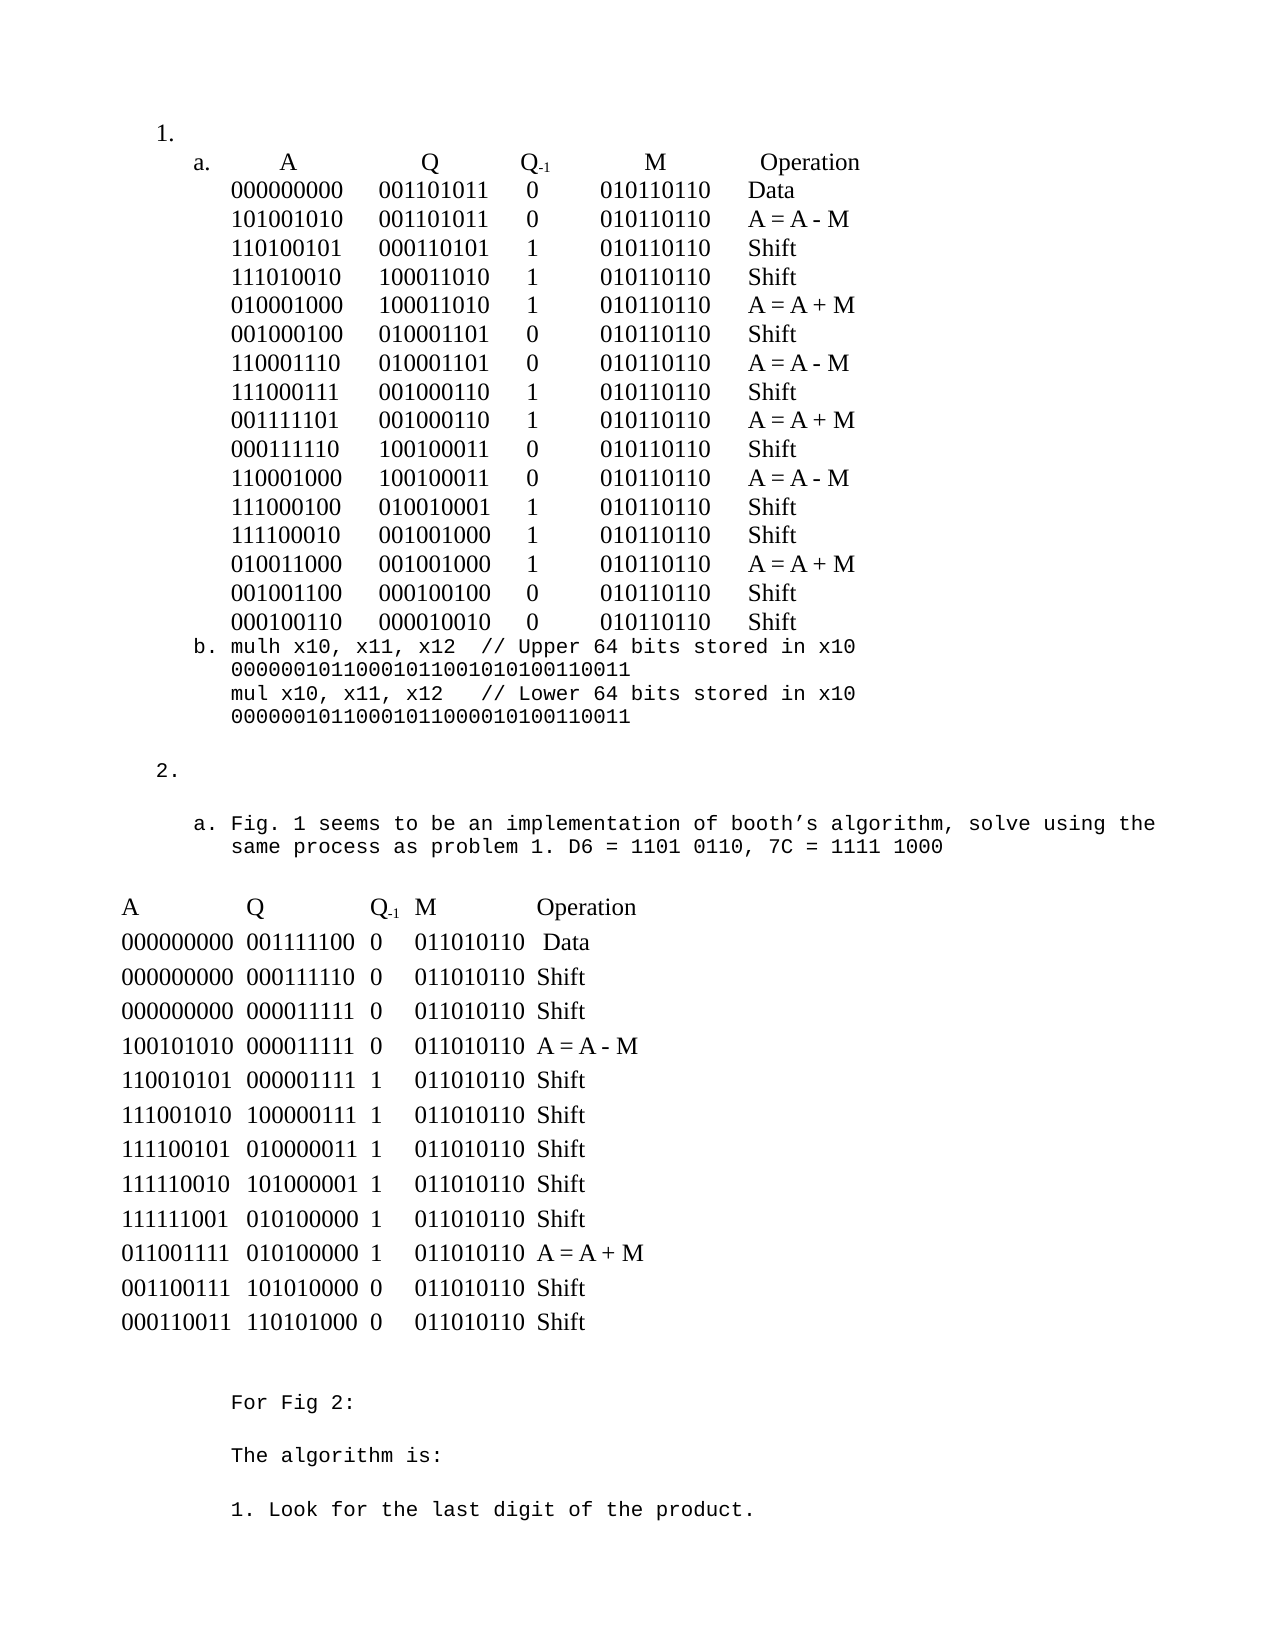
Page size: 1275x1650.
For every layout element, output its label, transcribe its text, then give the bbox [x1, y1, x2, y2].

list 000100110 000010010 0 010110110 Shift [193, 607, 1157, 636]
table_cell Shift [534, 1166, 669, 1201]
table_cell 101000001 [243, 1166, 367, 1201]
table_header Q-1 [367, 890, 411, 924]
list 00000010110001011000010100110011 [193, 707, 1157, 730]
table_cell A = A + M [534, 1235, 669, 1270]
list 111000100 010010001 1 010110110 Shift [193, 492, 1157, 521]
table_cell 010000011 [243, 1132, 367, 1166]
table_cell 011010110 [411, 1028, 533, 1062]
table_cell Shift [534, 1063, 669, 1097]
list For Fig 2: [193, 1392, 1157, 1416]
table_header A [118, 890, 243, 924]
table_cell Shift [534, 1305, 669, 1339]
table_cell 110010101 [118, 1063, 243, 1097]
list 111010010 100011010 1 010110110 Shift [193, 262, 1157, 291]
table_header M [411, 890, 533, 924]
table_cell 010100000 [243, 1235, 367, 1270]
table_cell 011010110 [411, 1305, 533, 1339]
list mulh x10, x11, x12 // Upper 64 bits stored in x10 00000010110001011001010100110011 [193, 636, 1157, 683]
table_cell 000000000 [118, 993, 243, 1028]
list mul x10, x11, x12 // Lower 64 bits stored in x10 [193, 683, 1157, 707]
table_cell 1 [367, 1132, 411, 1166]
table_cell 100101010 [118, 1028, 243, 1062]
table_cell 000000000 [118, 959, 243, 993]
list 001111101 001000110 1 010110110 A = A + M [193, 406, 1157, 434]
table_cell 011001111 [118, 1235, 243, 1270]
table_cell 0 [367, 959, 411, 993]
table_cell 110101000 [243, 1305, 367, 1339]
table_cell 011010110 [411, 924, 533, 959]
table_cell 1 [367, 1201, 411, 1235]
table_cell 001100111 [118, 1270, 243, 1304]
table_header Operation [534, 890, 669, 924]
table_cell 1 [367, 1097, 411, 1132]
table_cell 000000000 [118, 924, 243, 959]
table_cell 1 [367, 1063, 411, 1097]
table_cell Shift [534, 1097, 669, 1132]
list 110001110 010001101 0 010110110 A = A - M [193, 348, 1157, 377]
table_cell 0 [367, 1270, 411, 1304]
table_cell Shift [534, 1201, 669, 1235]
list 010011000 001001000 1 010110110 A = A + M [193, 549, 1157, 578]
table_cell Shift [534, 1132, 669, 1166]
table_cell 000011111 [243, 993, 367, 1028]
table_cell 011010110 [411, 1166, 533, 1201]
table_cell 011010110 [411, 1235, 533, 1270]
list 111000111 001000110 1 010110110 Shift [193, 377, 1157, 406]
table_cell 100000111 [243, 1097, 367, 1132]
list 111100010 001001000 1 010110110 Shift [193, 521, 1157, 549]
table_cell 000111110 [243, 959, 367, 993]
list The algorithm is: [193, 1445, 1157, 1469]
list 001000100 010001101 0 010110110 Shift [193, 319, 1157, 348]
table_cell Shift [534, 959, 669, 993]
table_cell Shift [534, 993, 669, 1028]
list 000111110 100100011 0 010110110 Shift [193, 434, 1157, 463]
table_cell 000011111 [243, 1028, 367, 1062]
list 110100101 000110101 1 010110110 Shift [193, 233, 1157, 262]
table_cell 000110011 [118, 1305, 243, 1339]
list 110001000 100100011 0 010110110 A = A - M [193, 463, 1157, 492]
table_cell 000001111 [243, 1063, 367, 1097]
list A Q Q-1 M Operation [193, 147, 1157, 176]
table_cell 101010000 [243, 1270, 367, 1304]
table_cell 111111001 [118, 1201, 243, 1235]
table_cell 010100000 [243, 1201, 367, 1235]
table_cell 011010110 [411, 959, 533, 993]
table_cell 011010110 [411, 993, 533, 1028]
table_cell 111100101 [118, 1132, 243, 1166]
table_cell 011010110 [411, 1201, 533, 1235]
table_cell 0 [367, 1305, 411, 1339]
table_cell 1 [367, 1166, 411, 1201]
table_cell 1 [367, 1235, 411, 1270]
table_cell 011010110 [411, 1063, 533, 1097]
list 101001010 001101011 0 010110110 A = A - M [193, 204, 1157, 233]
list 010001000 100011010 1 010110110 A = A + M [193, 291, 1157, 319]
list 000000000 001101011 0 010110110 Data [193, 176, 1157, 204]
table_cell 111001010 [118, 1097, 243, 1132]
table_cell A = A - M [534, 1028, 669, 1062]
table_cell 111110010 [118, 1166, 243, 1201]
table_header Q [243, 890, 367, 924]
table_cell 001111100 [243, 924, 367, 959]
table_cell 0 [367, 924, 411, 959]
list 1. Look for the last digit of the product. [193, 1498, 1157, 1522]
table_cell Shift [534, 1270, 669, 1304]
table_cell 011010110 [411, 1132, 533, 1166]
table_cell 0 [367, 993, 411, 1028]
table_cell Data [534, 924, 669, 959]
list Fig. 1 seems to be an implementation of booth’s algorithm, solve using the same process as problem 1. D6 = 1101 0110, 7C = 1111 1000 [193, 813, 1157, 860]
table_cell 0 [367, 1028, 411, 1062]
table_cell 011010110 [411, 1270, 533, 1304]
table_cell 011010110 [411, 1097, 533, 1132]
list 001001100 000100100 0 010110110 Shift [193, 578, 1157, 607]
